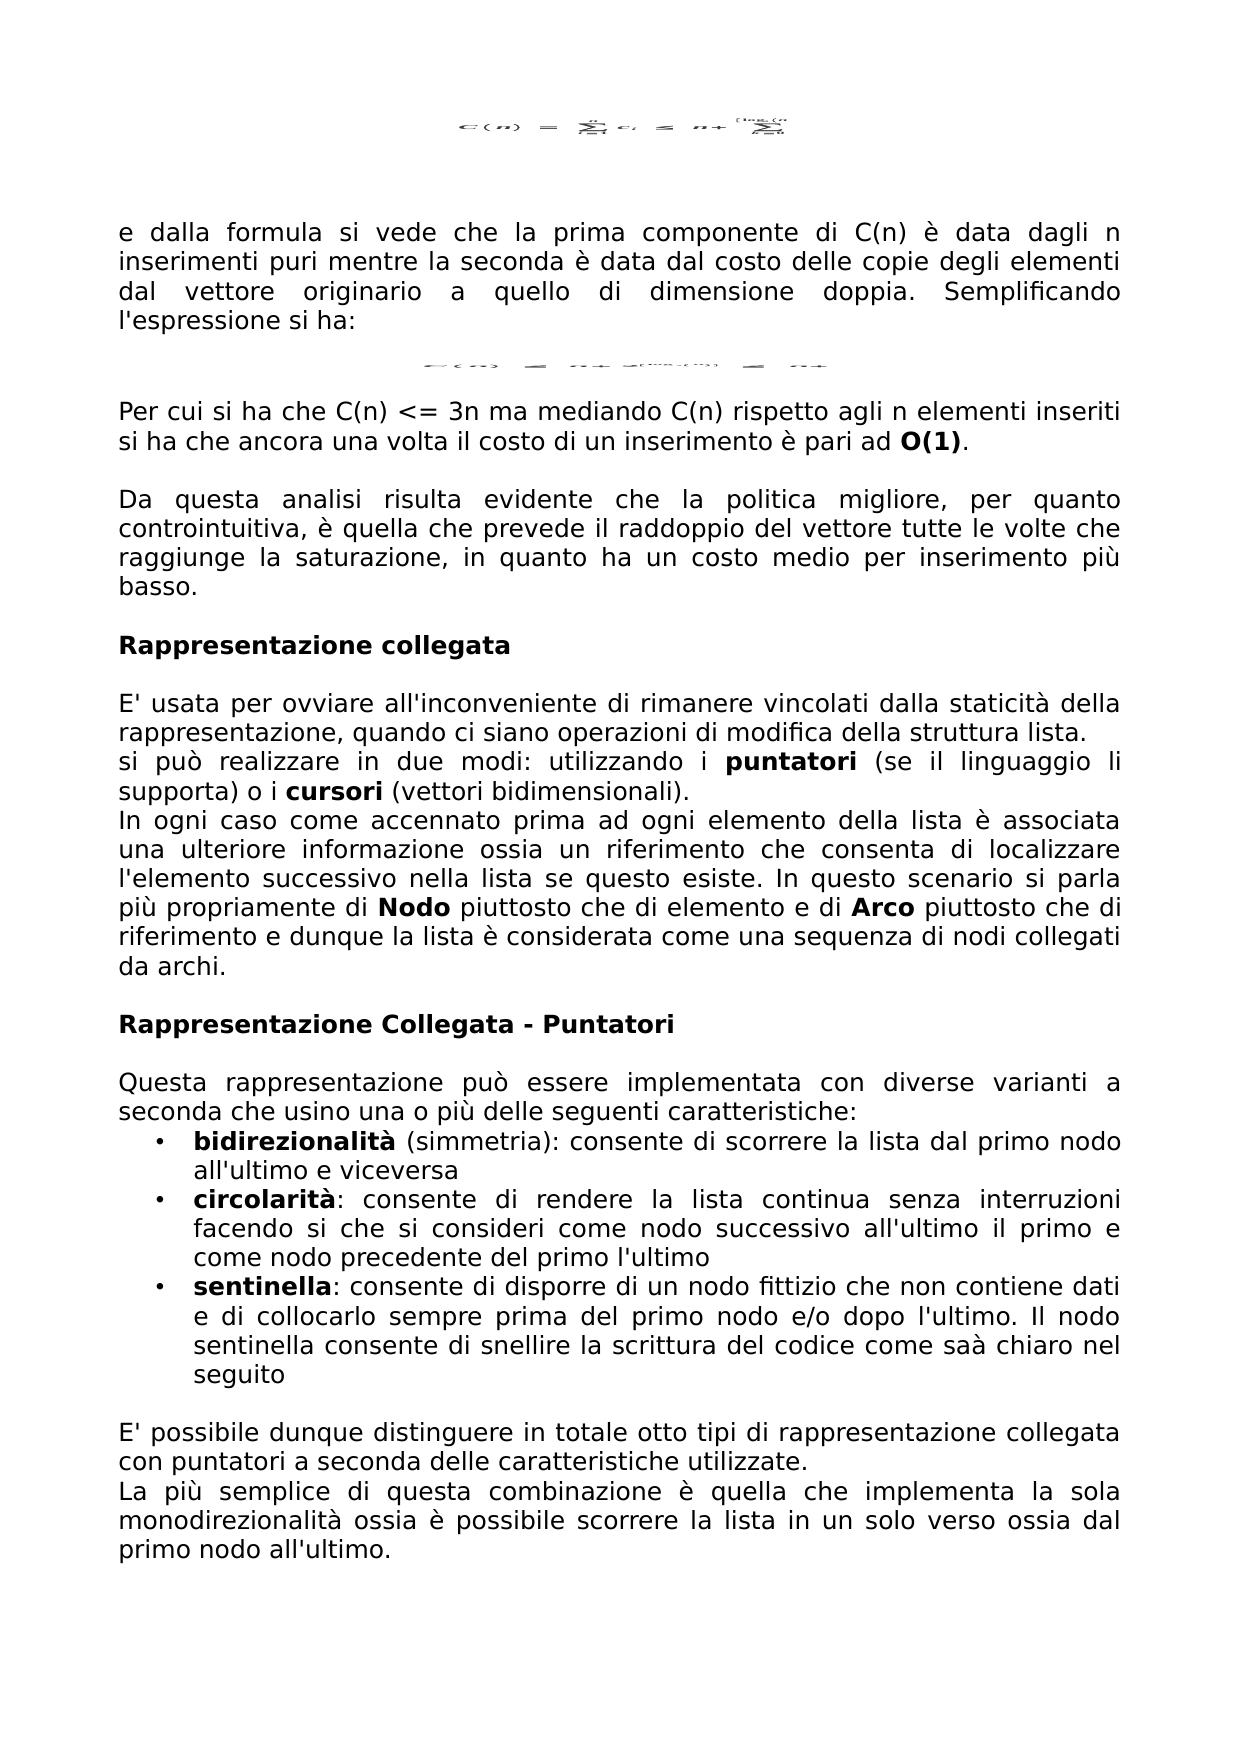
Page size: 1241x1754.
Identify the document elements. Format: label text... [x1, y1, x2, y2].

text E' possibile dunque distinguere in totale otto tipi di rappresentazione collegata con puntatori a seconda delle caratteristiche utilizzate. [118, 1418, 1122, 1477]
text Rappresentazione collegata [118, 631, 1122, 660]
text Questa rappresentazione può essere implementata con diverse varianti a seconda che usino una o più delle seguenti caratteristiche: [118, 1068, 1122, 1127]
text In ogni caso come accennato prima ad ogni elemento della lista è associata una ulteriore informazione ossia un riferimento che consenta di localizzare l'elemento successivo nella lista se questo esiste. In questo scenario si parla più propriamente di Nodo piuttosto che di elemento e di Arco piuttosto che di riferimento e dunque la lista è considerata come una sequenza di nodi collegati da archi. [118, 806, 1122, 981]
text E' usata per ovviare all'inconveniente di rimanere vincolati dalla staticità della rappresentazione, quando ci siano operazioni di modifica della struttura lista. [118, 689, 1122, 747]
list sentinella: consente di disporre di un nodo fittizio che non contiene dati e di collocarlo sempre prima del primo nodo e/o dopo l'ultimo. Il nodo sentinella consente di snellire la scrittura del codice come saà chiaro nel seguito [156, 1272, 1122, 1389]
text si può realizzare in due modi: utilizzando i puntatori (se il linguaggio li supporta) o i cursori (vettori bidimensionali). [118, 747, 1122, 806]
list bidirezionalità (simmetria): consente di scorrere la lista dal primo nodo all'ultimo e viceversa [156, 1127, 1122, 1185]
list circolarità: consente di rendere la lista continua senza interruzioni facendo si che si consideri come nodo successivo all'ultimo il primo e come nodo precedente del primo l'ultimo [156, 1185, 1122, 1272]
text Rappresentazione Collegata - Puntatori [118, 1010, 1122, 1039]
text La più semplice di questa combinazione è quella che implementa la sola monodirezionalità ossia è possibile scorrere la lista in un solo verso ossia dal primo nodo all'ultimo. [118, 1477, 1122, 1564]
text Per cui si ha che C(n) <= 3n ma mediando C(n) rispetto agli n elementi inseriti si ha che ancora una volta il costo di un inserimento è pari ad O(1). [118, 397, 1122, 456]
text e dalla formula si vede che la prima componente di C(n) è data dagli n inserimenti puri mentre la seconda è data dal costo delle copie degli elementi dal vettore originario a quello di dimensione doppia. Semplificando l'espressione si ha: [118, 218, 1122, 335]
text Da questa analisi risulta evidente che la politica migliore, per quanto controintuitiva, è quella che prevede il raddoppio del vettore tutte le volte che raggiunge la saturazione, in quanto ha un costo medio per inserimento più basso. [118, 485, 1122, 602]
